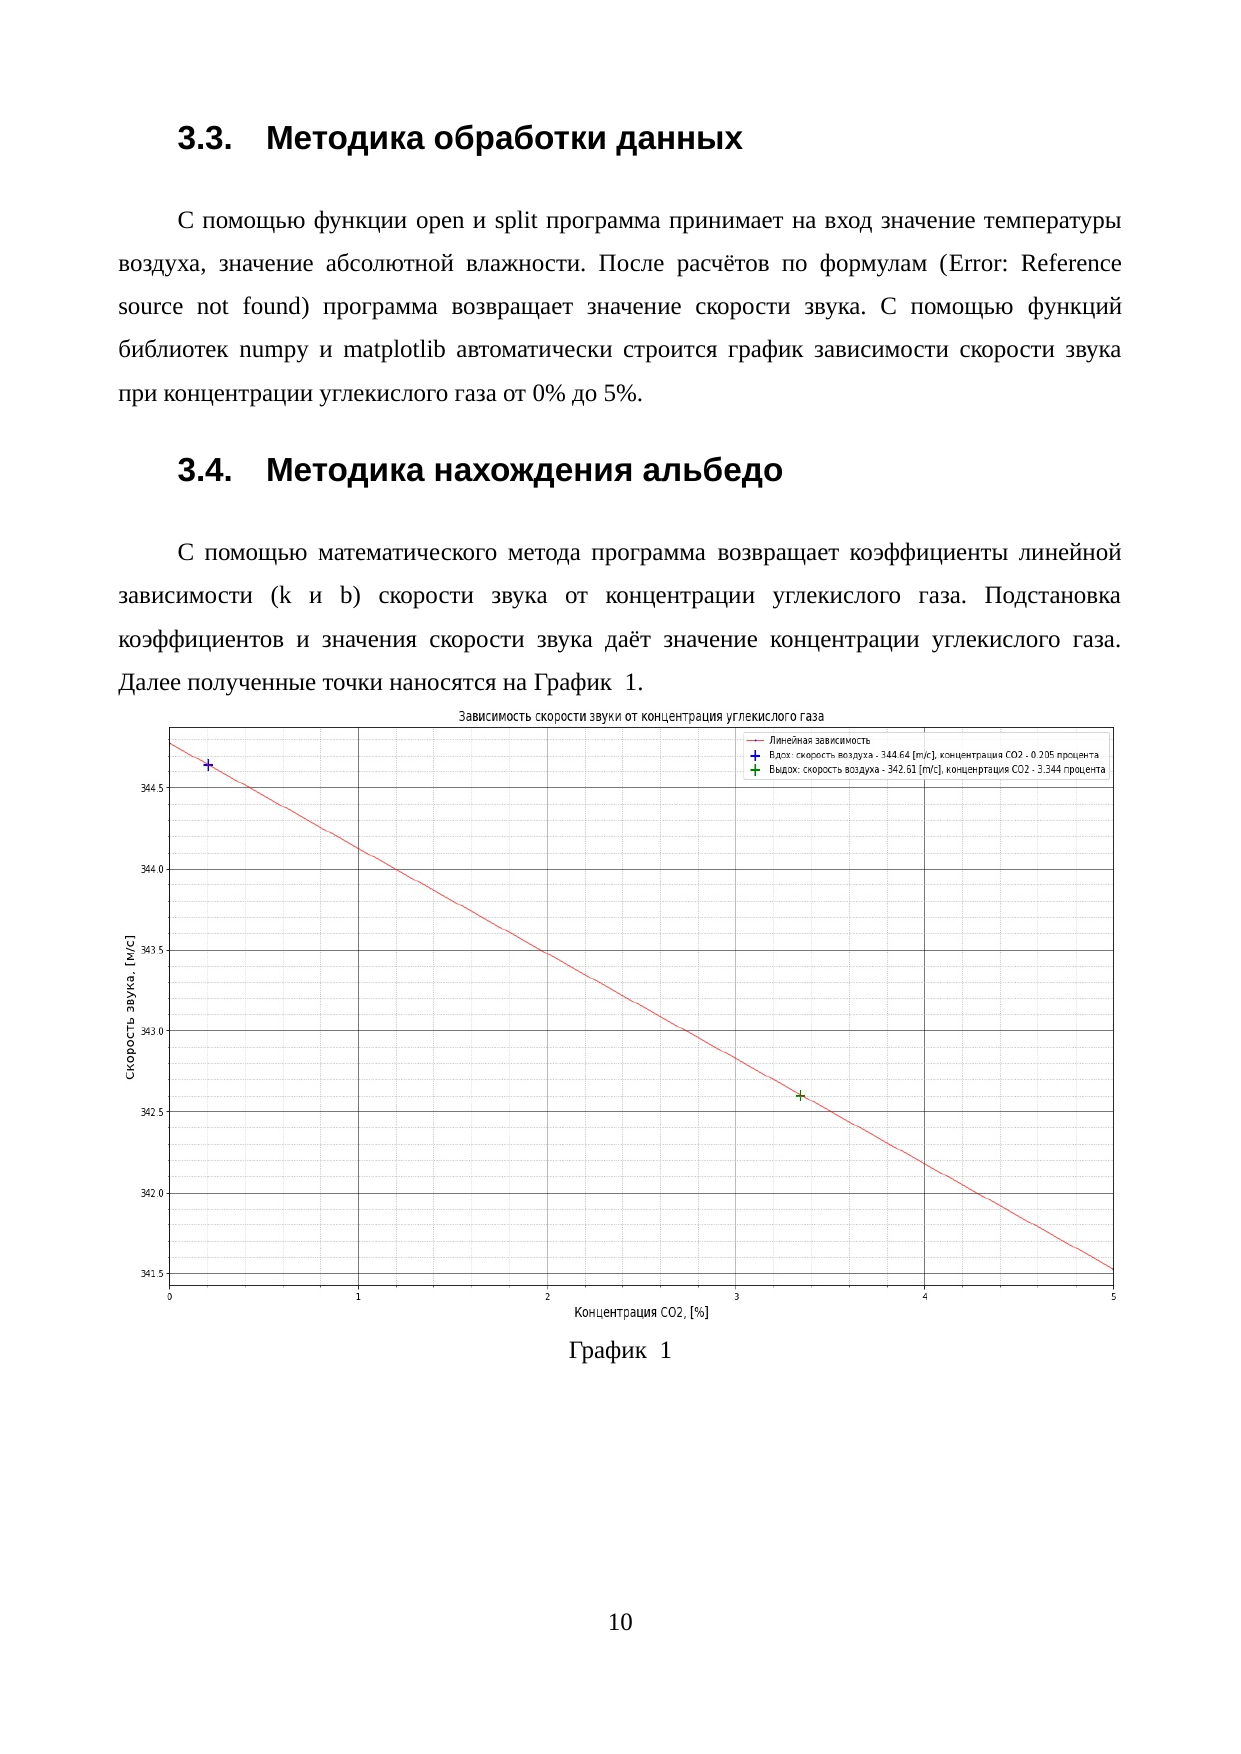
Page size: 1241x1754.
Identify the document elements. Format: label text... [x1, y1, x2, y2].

subtitle Методика нахождения альбедо [118, 450, 1122, 489]
text С помощью математического метода программа возвращает коэффициенты линейной зависимости (k и b) скорости звука от концентрации углекислого газа. Подстановка коэффициентов и значения скорости звука даёт значение концентрации углекислого газа. Далее полученные точки наносятся на График 1. [118, 537, 1122, 696]
picture [119, 710, 1122, 1321]
text График 1 [118, 1335, 1122, 1364]
text С помощью функции open и split программа принимает на вход значение температуры воздуха, значение абсолютной влажности. После расчётов по формулам (ниже) программа возвращает значение скорости звука. С помощью функций библиотек numpy и matplotlib автоматически строится график зависимости скорости звука при концентрации углекислого газа от 0% до 5%. [118, 205, 1122, 406]
subtitle Методика обработки данных [118, 118, 1122, 157]
